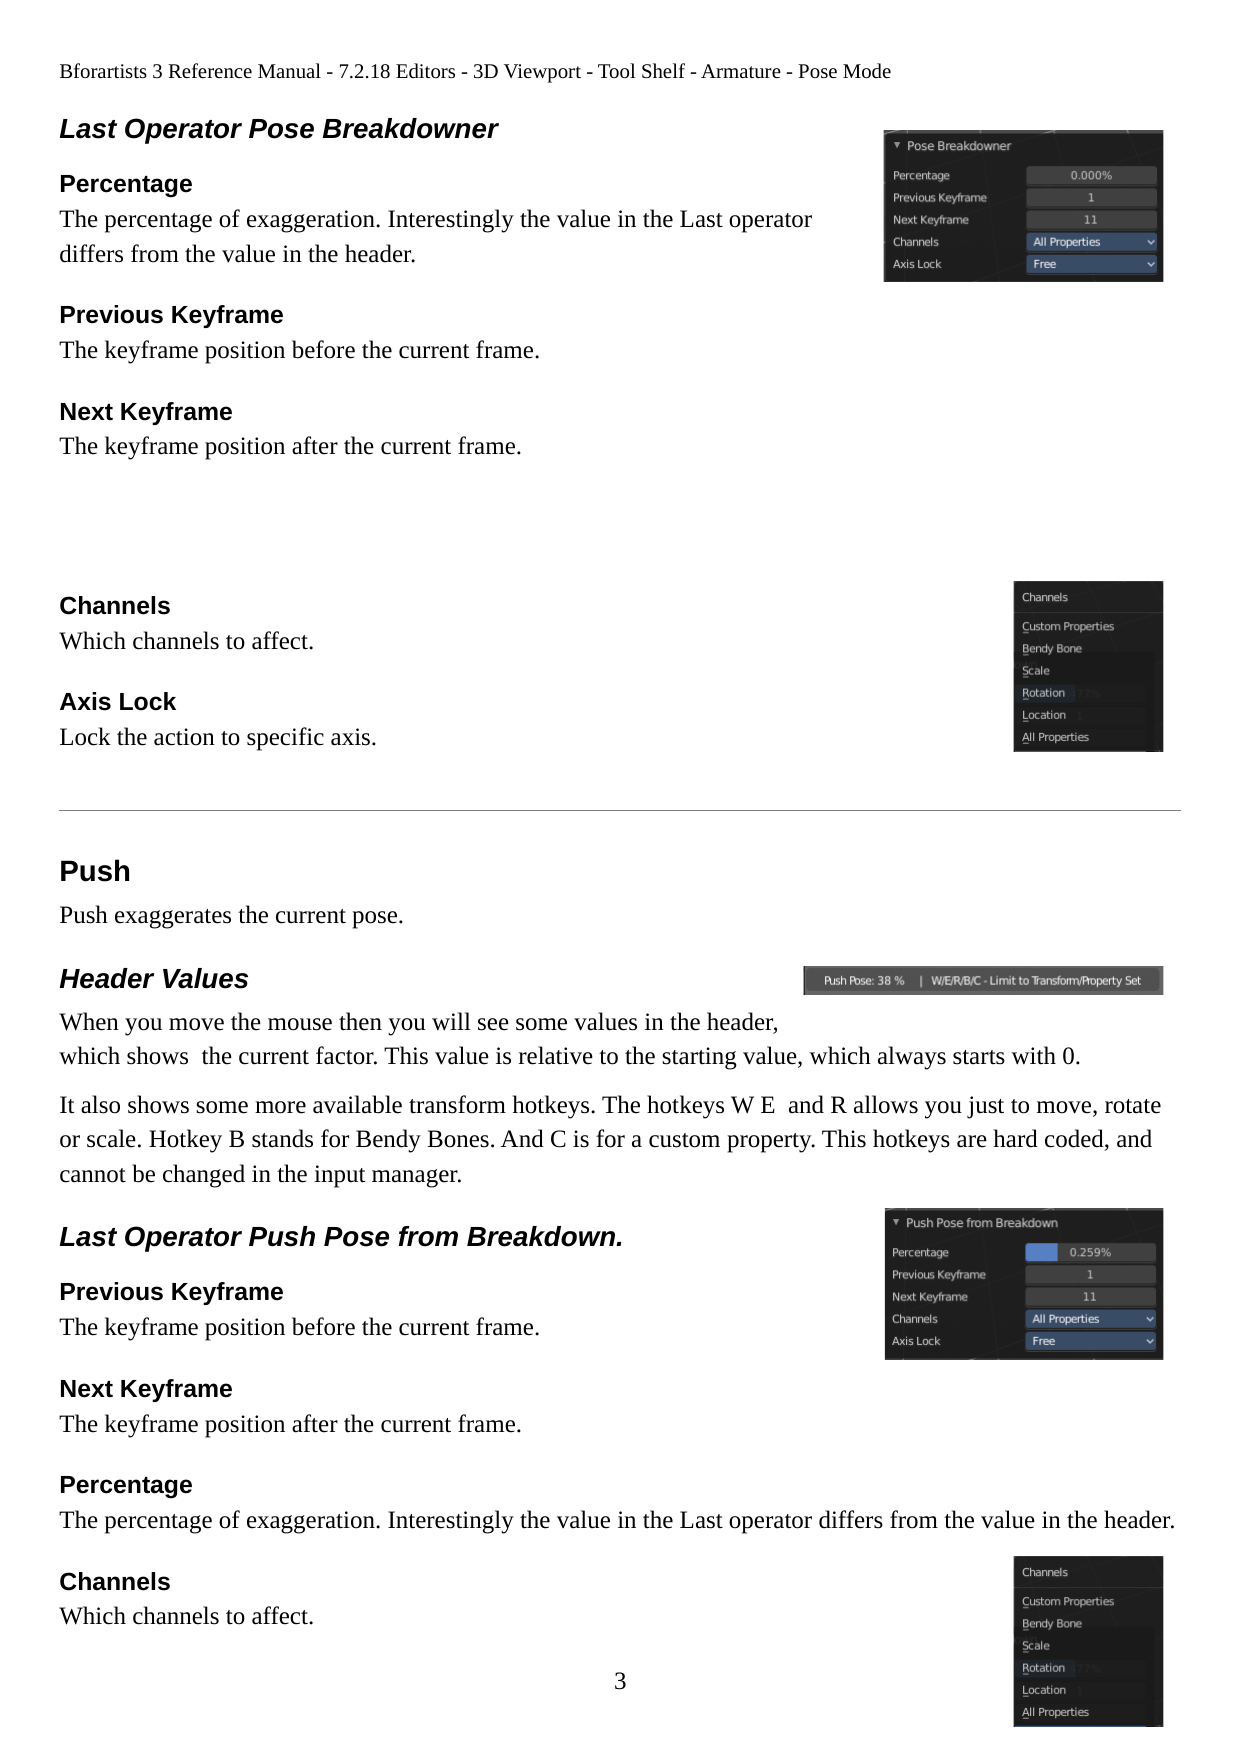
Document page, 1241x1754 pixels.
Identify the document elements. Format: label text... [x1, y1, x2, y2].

subtitle Channels [59, 591, 1013, 620]
subtitle Percentage [59, 169, 883, 198]
text Which channels to affect. [59, 626, 1013, 655]
subtitle Previous Keyframe [59, 300, 1181, 329]
picture [803, 966, 1164, 995]
subtitle Previous Keyframe [59, 1277, 884, 1306]
text When you move the mouse then you will see some values in the header, which shows the current factor. This value is relative to the starting value, which always starts with 0. [59, 1007, 1181, 1070]
text Which channels to affect. [59, 1601, 1013, 1630]
subtitle Last Operator Pose Breakdowner [59, 113, 1181, 144]
text The percentage of exaggeration. Interestingly the value in the Last operator differs from the value in the header. [59, 204, 883, 267]
picture [1013, 581, 1164, 752]
subtitle Next Keyframe [59, 397, 1181, 425]
subtitle Percentage [59, 1470, 1181, 1499]
picture [884, 1208, 1164, 1360]
subtitle [1164, 591, 1181, 620]
text Lock the action to specific axis. [59, 722, 1013, 751]
text The keyframe position after the current frame. [59, 1409, 1181, 1437]
subtitle Channels [59, 1567, 1013, 1595]
subtitle [1164, 687, 1181, 716]
picture [1013, 1556, 1164, 1727]
text The keyframe position after the current frame. [59, 431, 1181, 460]
text Push exaggerates the current pose. [59, 901, 1181, 929]
subtitle Last Operator Push Pose from Breakdown. [59, 1221, 884, 1252]
subtitle Header Values [59, 962, 1181, 994]
text The keyframe position before the current frame. [59, 335, 1181, 364]
subtitle [1164, 1567, 1181, 1595]
subtitle Axis Lock [59, 687, 1013, 716]
text It also shows some more available transform hotkeys. The hotkeys W E and R allows you just to move, rotate or scale. Hotkey B stands for Bendy Bones. And C is for a custom property. This hotkeys are hard coded, and cannot be changed in the input manager. [59, 1090, 1181, 1188]
subtitle Next Keyframe [59, 1374, 1181, 1402]
subtitle [1164, 1277, 1181, 1306]
text The keyframe position before the current frame. [59, 1312, 884, 1341]
text The percentage of exaggeration. Interestingly the value in the Last operator differs from the value in the header. [59, 1505, 1181, 1534]
subtitle Push [59, 854, 1181, 888]
subtitle [1164, 169, 1181, 198]
picture [883, 130, 1164, 282]
